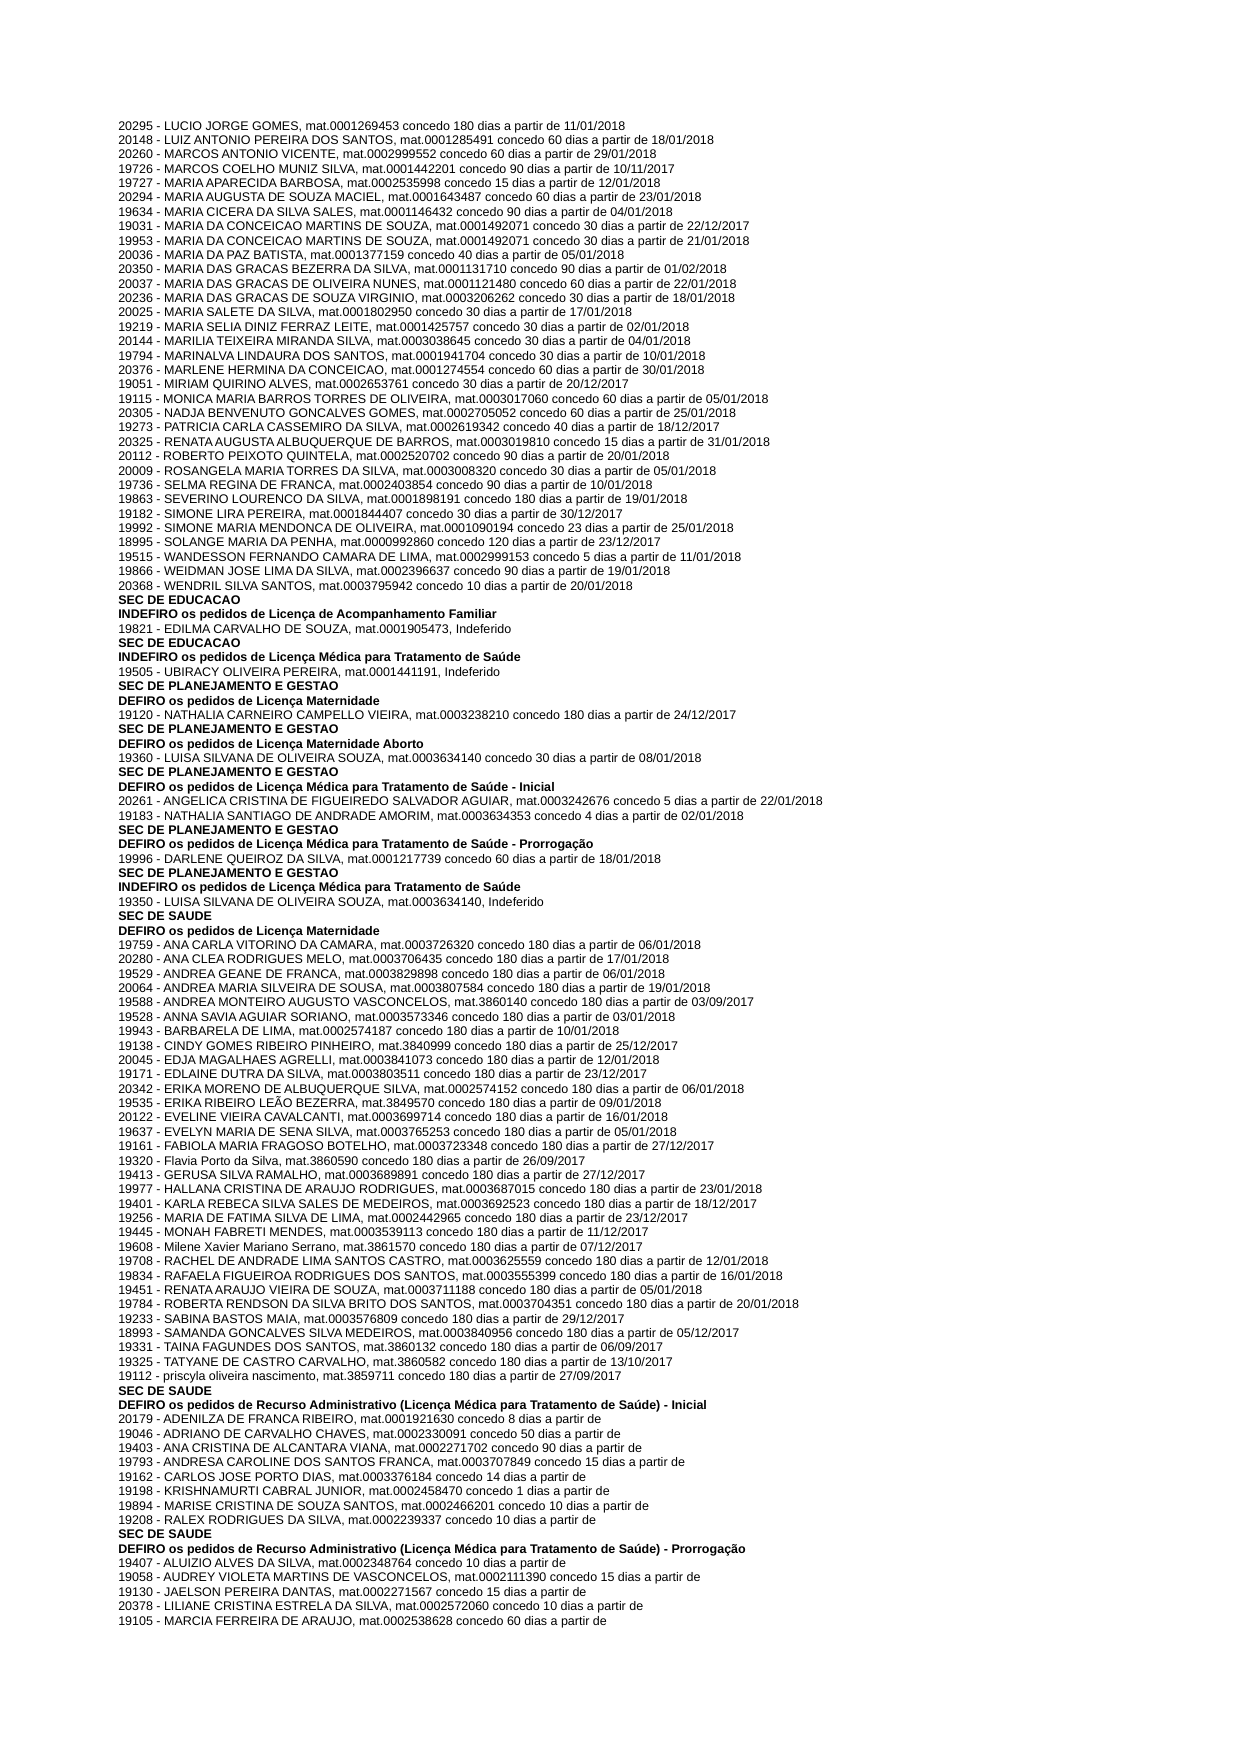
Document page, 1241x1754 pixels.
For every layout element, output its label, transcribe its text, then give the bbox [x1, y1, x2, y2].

text DEFIRO os pedidos de Recurso Administrativo (Licença Médica para Tratamento de Saúde) - Prorrogação [118, 1541, 1122, 1556]
text DEFIRO os pedidos de Licença Maternidade Aborto [118, 736, 1122, 751]
text 20064 - ANDREA MARIA SILVEIRA DE SOUSA, mat.0003807584 concedo 180 dias a partir de 19/01/2018 [118, 981, 1122, 995]
text 20325 - RENATA AUGUSTA ALBUQUERQUE DE BARROS, mat.0003019810 concedo 15 dias a partir de 31/01/2018 [118, 434, 1122, 449]
text 19130 - JAELSON PEREIRA DANTAS, mat.0002271567 concedo 15 dias a partir de [118, 1584, 1122, 1599]
text 20148 - LUIZ ANTONIO PEREIRA DOS SANTOS, mat.0001285491 concedo 60 dias a partir de 18/01/2018 [118, 132, 1122, 147]
text 19273 - PATRICIA CARLA CASSEMIRO DA SILVA, mat.0002619342 concedo 40 dias a partir de 18/12/2017 [118, 420, 1122, 434]
text INDEFIRO os pedidos de Licença Médica para Tratamento de Saúde [118, 650, 1122, 664]
text 20236 - MARIA DAS GRACAS DE SOUZA VIRGINIO, mat.0003206262 concedo 30 dias a partir de 18/01/2018 [118, 291, 1122, 305]
text 19634 - MARIA CICERA DA SILVA SALES, mat.0001146432 concedo 90 dias a partir de 04/01/2018 [118, 204, 1122, 219]
text 19996 - DARLENE QUEIROZ DA SILVA, mat.0001217739 concedo 60 dias a partir de 18/01/2018 [118, 851, 1122, 866]
text INDEFIRO os pedidos de Licença de Acompanhamento Familiar [118, 607, 1122, 621]
text DEFIRO os pedidos de Licença Médica para Tratamento de Saúde - Prorrogação [118, 837, 1122, 851]
text 19863 - SEVERINO LOURENCO DA SILVA, mat.0001898191 concedo 180 dias a partir de 19/01/2018 [118, 492, 1122, 506]
text 19183 - NATHALIA SANTIAGO DE ANDRADE AMORIM, mat.0003634353 concedo 4 dias a partir de 02/01/2018 [118, 808, 1122, 822]
text 19162 - CARLOS JOSE PORTO DIAS, mat.0003376184 concedo 14 dias a partir de [118, 1469, 1122, 1484]
text 19528 - ANNA SAVIA AGUIAR SORIANO, mat.0003573346 concedo 180 dias a partir de 03/01/2018 [118, 1009, 1122, 1024]
text 19407 - ALUIZIO ALVES DA SILVA, mat.0002348764 concedo 10 dias a partir de [118, 1556, 1122, 1570]
text 20280 - ANA CLEA RODRIGUES MELO, mat.0003706435 concedo 180 dias a partir de 17/01/2018 [118, 952, 1122, 966]
text 20144 - MARILIA TEIXEIRA MIRANDA SILVA, mat.0003038645 concedo 30 dias a partir de 04/01/2018 [118, 334, 1122, 348]
text 19051 - MIRIAM QUIRINO ALVES, mat.0002653761 concedo 30 dias a partir de 20/12/2017 [118, 377, 1122, 391]
text 19977 - HALLANA CRISTINA DE ARAUJO RODRIGUES, mat.0003687015 concedo 180 dias a partir de 23/01/2018 [118, 1182, 1122, 1196]
text SEC DE SAUDE [118, 1527, 1122, 1541]
text DEFIRO os pedidos de Licença Médica para Tratamento de Saúde - Inicial [118, 779, 1122, 794]
text 19608 - Milene Xavier Mariano Serrano, mat.3861570 concedo 180 dias a partir de 07/12/2017 [118, 1239, 1122, 1254]
text 20025 - MARIA SALETE DA SILVA, mat.0001802950 concedo 30 dias a partir de 17/01/2018 [118, 305, 1122, 319]
text 19233 - SABINA BASTOS MAIA, mat.0003576809 concedo 180 dias a partir de 29/12/2017 [118, 1311, 1122, 1326]
text 19821 - EDILMA CARVALHO DE SOUZA, mat.0001905473, Indeferido [118, 621, 1122, 636]
text 19360 - LUISA SILVANA DE OLIVEIRA SOUZA, mat.0003634140 concedo 30 dias a partir de 08/01/2018 [118, 751, 1122, 765]
text 19208 - RALEX RODRIGUES DA SILVA, mat.0002239337 concedo 10 dias a partir de [118, 1512, 1122, 1527]
text 20295 - LUCIO JORGE GOMES, mat.0001269453 concedo 180 dias a partir de 11/01/2018 [118, 118, 1122, 132]
text 18993 - SAMANDA GONCALVES SILVA MEDEIROS, mat.0003840956 concedo 180 dias a partir de 05/12/2017 [118, 1326, 1122, 1340]
text 20378 - LILIANE CRISTINA ESTRELA DA SILVA, mat.0002572060 concedo 10 dias a partir de [118, 1599, 1122, 1613]
text 19834 - RAFAELA FIGUEIROA RODRIGUES DOS SANTOS, mat.0003555399 concedo 180 dias a partir de 16/01/2018 [118, 1268, 1122, 1282]
text INDEFIRO os pedidos de Licença Médica para Tratamento de Saúde [118, 880, 1122, 894]
text 19588 - ANDREA MONTEIRO AUGUSTO VASCONCELOS, mat.3860140 concedo 180 dias a partir de 03/09/2017 [118, 995, 1122, 1009]
text 19171 - EDLAINE DUTRA DA SILVA, mat.0003803511 concedo 180 dias a partir de 23/12/2017 [118, 1067, 1122, 1081]
text 19451 - RENATA ARAUJO VIEIRA DE SOUZA, mat.0003711188 concedo 180 dias a partir de 05/01/2018 [118, 1282, 1122, 1297]
text 18995 - SOLANGE MARIA DA PENHA, mat.0000992860 concedo 120 dias a partir de 23/12/2017 [118, 535, 1122, 549]
text 19112 - priscyla oliveira nascimento, mat.3859711 concedo 180 dias a partir de 27/09/2017 [118, 1369, 1122, 1383]
text 19031 - MARIA DA CONCEICAO MARTINS DE SOUZA, mat.0001492071 concedo 30 dias a partir de 22/12/2017 [118, 219, 1122, 233]
text 19331 - TAINA FAGUNDES DOS SANTOS, mat.3860132 concedo 180 dias a partir de 06/09/2017 [118, 1340, 1122, 1354]
text 19058 - AUDREY VIOLETA MARTINS DE VASCONCELOS, mat.0002111390 concedo 15 dias a partir de [118, 1570, 1122, 1584]
text 19784 - ROBERTA RENDSON DA SILVA BRITO DOS SANTOS, mat.0003704351 concedo 180 dias a partir de 20/01/2018 [118, 1297, 1122, 1311]
text 19727 - MARIA APARECIDA BARBOSA, mat.0002535998 concedo 15 dias a partir de 12/01/2018 [118, 176, 1122, 190]
text DEFIRO os pedidos de Licença Maternidade [118, 693, 1122, 707]
text 19515 - WANDESSON FERNANDO CAMARA DE LIMA, mat.0002999153 concedo 5 dias a partir de 11/01/2018 [118, 549, 1122, 564]
text 20294 - MARIA AUGUSTA DE SOUZA MACIEL, mat.0001643487 concedo 60 dias a partir de 23/01/2018 [118, 190, 1122, 204]
text SEC DE EDUCACAO [118, 592, 1122, 607]
text 20261 - ANGELICA CRISTINA DE FIGUEIREDO SALVADOR AGUIAR, mat.0003242676 concedo 5 dias a partir de 22/01/2018 [118, 794, 1122, 808]
text SEC DE PLANEJAMENTO E GESTAO [118, 765, 1122, 779]
text 19726 - MARCOS COELHO MUNIZ SILVA, mat.0001442201 concedo 90 dias a partir de 10/11/2017 [118, 161, 1122, 176]
text 19413 - GERUSA SILVA RAMALHO, mat.0003689891 concedo 180 dias a partir de 27/12/2017 [118, 1167, 1122, 1182]
text 20260 - MARCOS ANTONIO VICENTE, mat.0002999552 concedo 60 dias a partir de 29/01/2018 [118, 147, 1122, 161]
text 20179 - ADENILZA DE FRANCA RIBEIRO, mat.0001921630 concedo 8 dias a partir de [118, 1412, 1122, 1426]
text 19505 - UBIRACY OLIVEIRA PEREIRA, mat.0001441191, Indeferido [118, 664, 1122, 679]
text 19894 - MARISE CRISTINA DE SOUZA SANTOS, mat.0002466201 concedo 10 dias a partir de [118, 1498, 1122, 1512]
text 20122 - EVELINE VIEIRA CAVALCANTI, mat.0003699714 concedo 180 dias a partir de 16/01/2018 [118, 1110, 1122, 1124]
text 20350 - MARIA DAS GRACAS BEZERRA DA SILVA, mat.0001131710 concedo 90 dias a partir de 01/02/2018 [118, 262, 1122, 276]
text 19350 - LUISA SILVANA DE OLIVEIRA SOUZA, mat.0003634140, Indeferido [118, 894, 1122, 909]
text 20305 - NADJA BENVENUTO GONCALVES GOMES, mat.0002705052 concedo 60 dias a partir de 25/01/2018 [118, 406, 1122, 420]
text 20112 - ROBERTO PEIXOTO QUINTELA, mat.0002520702 concedo 90 dias a partir de 20/01/2018 [118, 449, 1122, 463]
text 20368 - WENDRIL SILVA SANTOS, mat.0003795942 concedo 10 dias a partir de 20/01/2018 [118, 578, 1122, 592]
text 20376 - MARLENE HERMINA DA CONCEICAO, mat.0001274554 concedo 60 dias a partir de 30/01/2018 [118, 362, 1122, 377]
text 19529 - ANDREA GEANE DE FRANCA, mat.0003829898 concedo 180 dias a partir de 06/01/2018 [118, 966, 1122, 981]
text DEFIRO os pedidos de Licença Maternidade [118, 923, 1122, 937]
text 19445 - MONAH FABRETI MENDES, mat.0003539113 concedo 180 dias a partir de 11/12/2017 [118, 1225, 1122, 1239]
text 19138 - CINDY GOMES RIBEIRO PINHEIRO, mat.3840999 concedo 180 dias a partir de 25/12/2017 [118, 1038, 1122, 1052]
text 19953 - MARIA DA CONCEICAO MARTINS DE SOUZA, mat.0001492071 concedo 30 dias a partir de 21/01/2018 [118, 233, 1122, 247]
text 19403 - ANA CRISTINA DE ALCANTARA VIANA, mat.0002271702 concedo 90 dias a partir de [118, 1441, 1122, 1455]
text DEFIRO os pedidos de Recurso Administrativo (Licença Médica para Tratamento de Saúde) - Inicial [118, 1397, 1122, 1412]
text 19115 - MONICA MARIA BARROS TORRES DE OLIVEIRA, mat.0003017060 concedo 60 dias a partir de 05/01/2018 [118, 391, 1122, 406]
text 19401 - KARLA REBECA SILVA SALES DE MEDEIROS, mat.0003692523 concedo 180 dias a partir de 18/12/2017 [118, 1196, 1122, 1211]
text 19794 - MARINALVA LINDAURA DOS SANTOS, mat.0001941704 concedo 30 dias a partir de 10/01/2018 [118, 348, 1122, 362]
text 20037 - MARIA DAS GRACAS DE OLIVEIRA NUNES, mat.0001121480 concedo 60 dias a partir de 22/01/2018 [118, 276, 1122, 291]
text 19943 - BARBARELA DE LIMA, mat.0002574187 concedo 180 dias a partir de 10/01/2018 [118, 1024, 1122, 1038]
text 20045 - EDJA MAGALHAES AGRELLI, mat.0003841073 concedo 180 dias a partir de 12/01/2018 [118, 1052, 1122, 1067]
text 19256 - MARIA DE FATIMA SILVA DE LIMA, mat.0002442965 concedo 180 dias a partir de 23/12/2017 [118, 1211, 1122, 1225]
text 20036 - MARIA DA PAZ BATISTA, mat.0001377159 concedo 40 dias a partir de 05/01/2018 [118, 247, 1122, 262]
text 19637 - EVELYN MARIA DE SENA SILVA, mat.0003765253 concedo 180 dias a partir de 05/01/2018 [118, 1124, 1122, 1139]
text 19866 - WEIDMAN JOSE LIMA DA SILVA, mat.0002396637 concedo 90 dias a partir de 19/01/2018 [118, 564, 1122, 578]
text 19992 - SIMONE MARIA MENDONCA DE OLIVEIRA, mat.0001090194 concedo 23 dias a partir de 25/01/2018 [118, 521, 1122, 535]
text 19325 - TATYANE DE CASTRO CARVALHO, mat.3860582 concedo 180 dias a partir de 13/10/2017 [118, 1354, 1122, 1369]
text 19793 - ANDRESA CAROLINE DOS SANTOS FRANCA, mat.0003707849 concedo 15 dias a partir de [118, 1455, 1122, 1469]
text SEC DE SAUDE [118, 1383, 1122, 1397]
text SEC DE SAUDE [118, 909, 1122, 923]
text 19198 - KRISHNAMURTI CABRAL JUNIOR, mat.0002458470 concedo 1 dias a partir de [118, 1484, 1122, 1498]
text SEC DE PLANEJAMENTO E GESTAO [118, 822, 1122, 837]
text 20342 - ERIKA MORENO DE ALBUQUERQUE SILVA, mat.0002574152 concedo 180 dias a partir de 06/01/2018 [118, 1081, 1122, 1096]
text 19120 - NATHALIA CARNEIRO CAMPELLO VIEIRA, mat.0003238210 concedo 180 dias a partir de 24/12/2017 [118, 707, 1122, 722]
text 19219 - MARIA SELIA DINIZ FERRAZ LEITE, mat.0001425757 concedo 30 dias a partir de 02/01/2018 [118, 319, 1122, 334]
text SEC DE EDUCACAO [118, 636, 1122, 650]
text SEC DE PLANEJAMENTO E GESTAO [118, 866, 1122, 880]
text SEC DE PLANEJAMENTO E GESTAO [118, 722, 1122, 736]
text 19182 - SIMONE LIRA PEREIRA, mat.0001844407 concedo 30 dias a partir de 30/12/2017 [118, 506, 1122, 521]
text 19320 - Flavia Porto da Silva, mat.3860590 concedo 180 dias a partir de 26/09/2017 [118, 1153, 1122, 1167]
text 19759 - ANA CARLA VITORINO DA CAMARA, mat.0003726320 concedo 180 dias a partir de 06/01/2018 [118, 937, 1122, 952]
text 19708 - RACHEL DE ANDRADE LIMA SANTOS CASTRO, mat.0003625559 concedo 180 dias a partir de 12/01/2018 [118, 1254, 1122, 1268]
text 19736 - SELMA REGINA DE FRANCA, mat.0002403854 concedo 90 dias a partir de 10/01/2018 [118, 477, 1122, 492]
text 19105 - MARCIA FERREIRA DE ARAUJO, mat.0002538628 concedo 60 dias a partir de [118, 1613, 1122, 1627]
text 19046 - ADRIANO DE CARVALHO CHAVES, mat.0002330091 concedo 50 dias a partir de [118, 1426, 1122, 1441]
text 19161 - FABIOLA MARIA FRAGOSO BOTELHO, mat.0003723348 concedo 180 dias a partir de 27/12/2017 [118, 1139, 1122, 1153]
text 20009 - ROSANGELA MARIA TORRES DA SILVA, mat.0003008320 concedo 30 dias a partir de 05/01/2018 [118, 463, 1122, 477]
text SEC DE PLANEJAMENTO E GESTAO [118, 679, 1122, 693]
text 19535 - ERIKA RIBEIRO LEÃO BEZERRA, mat.3849570 concedo 180 dias a partir de 09/01/2018 [118, 1096, 1122, 1110]
